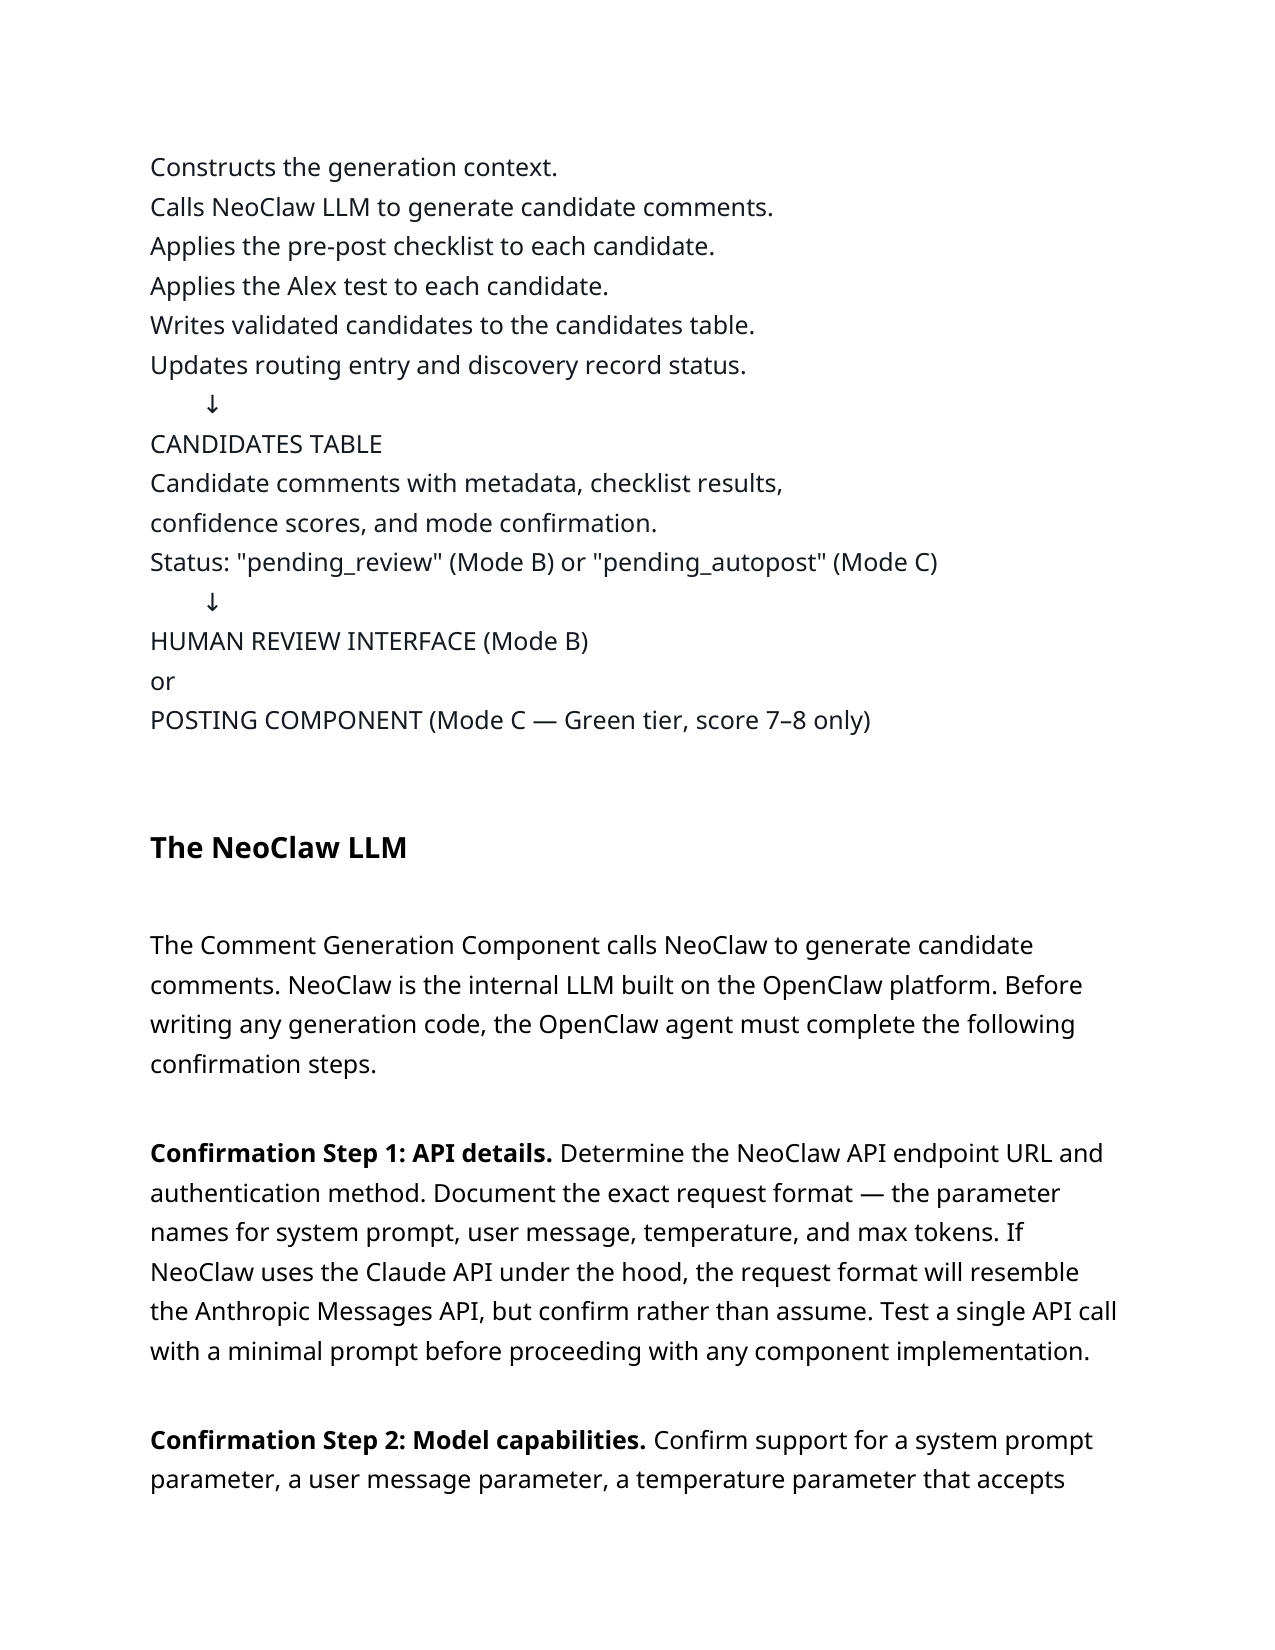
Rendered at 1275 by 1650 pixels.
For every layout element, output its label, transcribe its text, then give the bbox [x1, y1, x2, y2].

text Constructs the generation context. Calls NeoСlaw LLM to generate candidate comments. Applies the pre-post checklist to each candidate. Applies the Alex test to each candidate. Writes validated candidates to the candidates table. Updates routing entry and discovery record status. ↓ CANDIDATES TABLE Candidate comments with metadata, checklist results, confidence scores, and mode confirmation. Status: "pending_review" (Mode B) or "pending_autopost" (Mode C) ↓ HUMAN REVIEW INTERFACE (Mode B) or POSTING COMPONENT (Mode C — Green tier, score 7–8 only) [150, 150, 1125, 737]
text Confirmation Step 1: API details. Determine the NeoСlaw API endpoint URL and authentication method. Document the exact request format — the parameter names for system prompt, user message, temperature, and max tokens. If NeoСlaw uses the Claude API under the hood, the request format will resemble the Anthropic Messages API, but confirm rather than assume. Test a single API call with a minimal prompt before proceeding with any component implementation. [150, 1136, 1125, 1367]
subtitle The NeoСlaw LLM [150, 828, 1125, 867]
text The Comment Generation Component calls NeoСlaw to generate candidate comments. NeoСlaw is the internal LLM built on the OpenClaw platform. Before writing any generation code, the OpenClaw agent must complete the following confirmation steps. [150, 928, 1125, 1080]
text Confirmation Step 2: Model capabilities. Confirm support for a system prompt parameter, a user message parameter, a temperature parameter that accepts [150, 1423, 1125, 1496]
